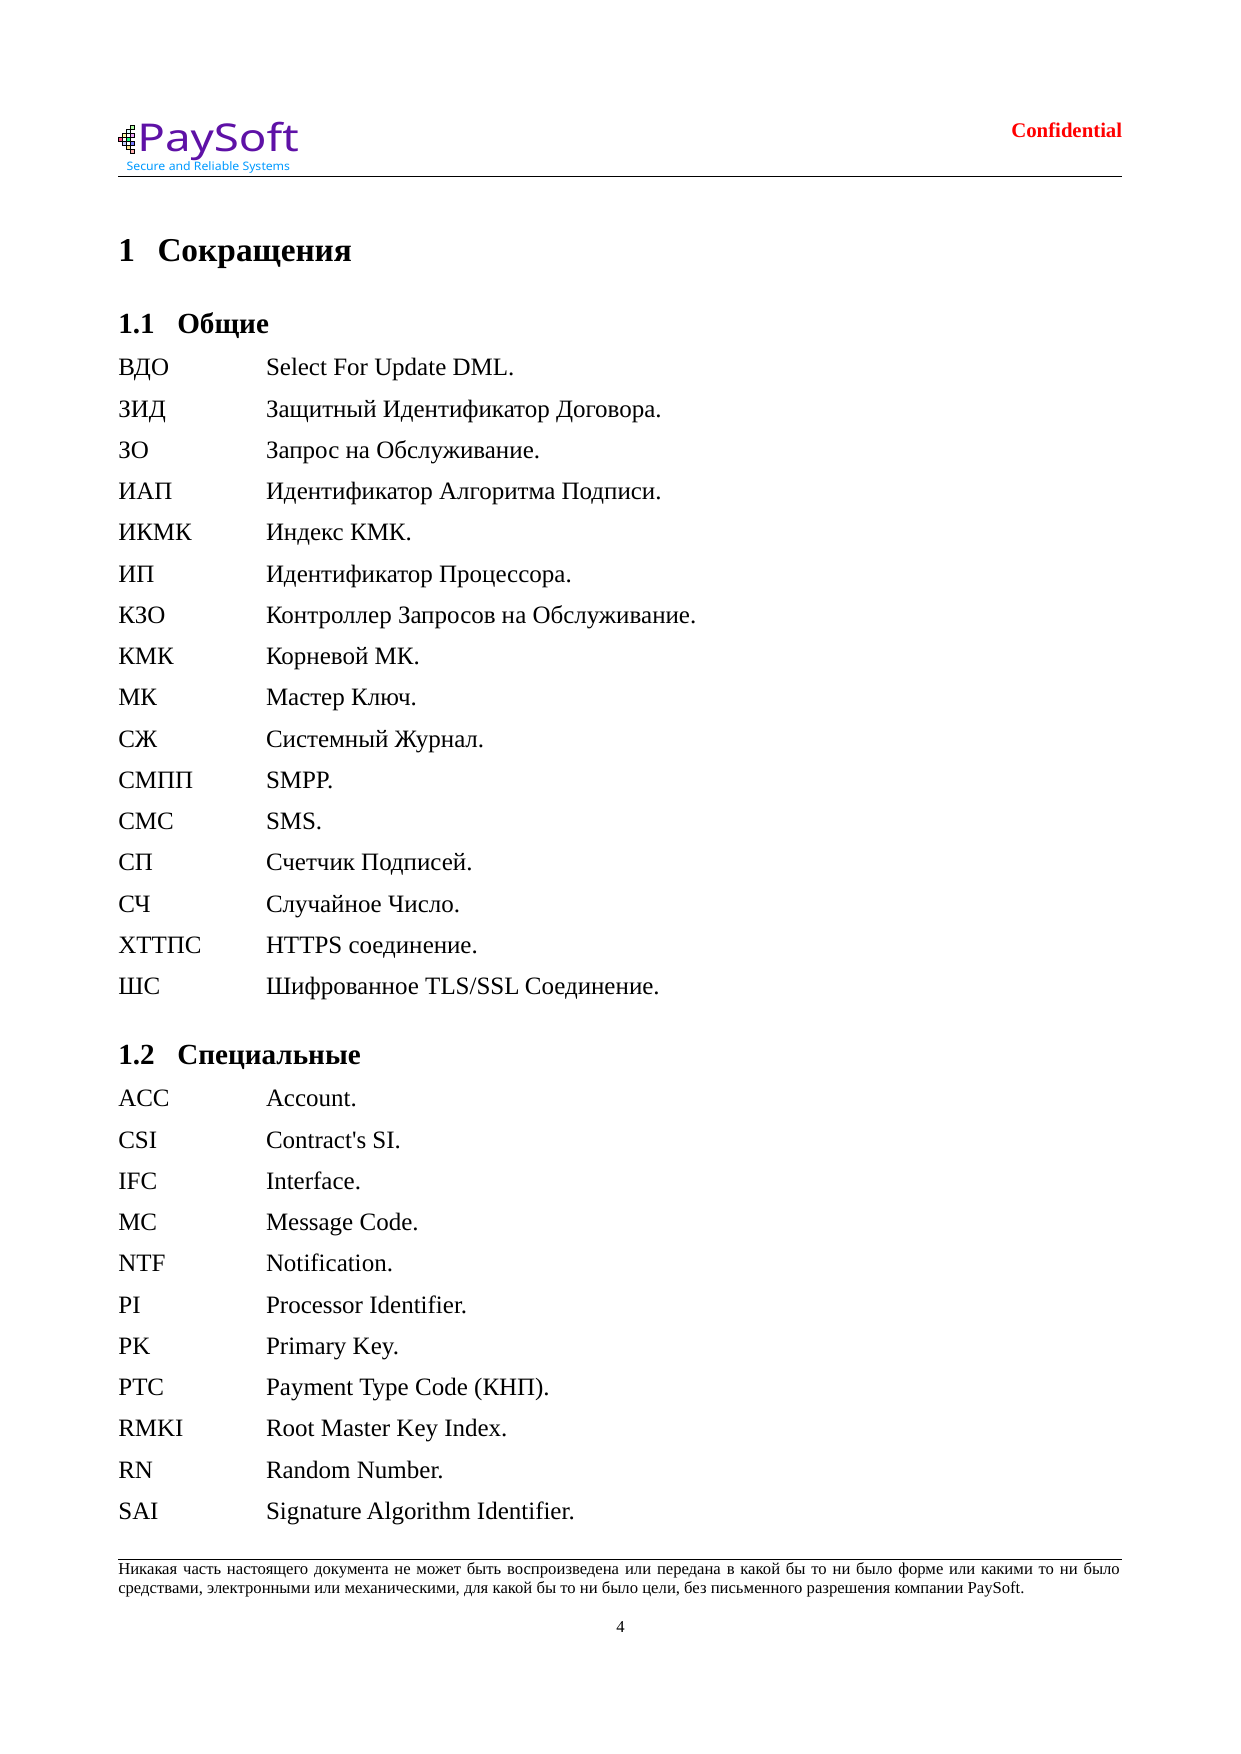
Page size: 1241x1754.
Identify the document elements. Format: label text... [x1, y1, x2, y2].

text IFC Interface. [118, 1166, 1122, 1195]
text КМК Корневой МК. [118, 641, 1122, 670]
subtitle Сокращения [118, 231, 1122, 269]
text ИАП Идентификатор Алгоритма Подписи. [118, 476, 1122, 505]
text ИП Идентификатор Процессора. [118, 559, 1122, 587]
text СЖ Системный Журнал. [118, 724, 1122, 752]
text NTF Notification. [118, 1248, 1122, 1277]
text СЧ Случайное Число. [118, 889, 1122, 917]
text CSI Contract's SI. [118, 1125, 1122, 1153]
subtitle Общие [118, 306, 1122, 340]
text МК Мастер Ключ. [118, 682, 1122, 711]
text RN Random Number. [118, 1455, 1122, 1483]
text PK Primary Key. [118, 1331, 1122, 1360]
text ACC Account. [118, 1083, 1122, 1112]
text PTC Payment Type Code (КНП). [118, 1372, 1122, 1401]
text СМС SMS. [118, 806, 1122, 835]
text ИКМК Индекс КМК. [118, 517, 1122, 546]
subtitle Специальные [118, 1037, 1122, 1071]
text ШС Шифрованное TLS/SSL Соединение. [118, 971, 1122, 1000]
text RMKI Root Master Key Index. [118, 1413, 1122, 1442]
text MC Message Code. [118, 1207, 1122, 1236]
text PI Processor Identifier. [118, 1290, 1122, 1318]
text СП Счетчик Подписей. [118, 847, 1122, 876]
text СМПП SMPP. [118, 765, 1122, 794]
text КЗО Контроллер Запросов на Обслуживание. [118, 600, 1122, 629]
text ХТТПС HTTPS соединение. [118, 930, 1122, 959]
text ВДО Select For Update DML. [118, 352, 1122, 381]
text ЗИД Защитный Идентификатор Договора. [118, 394, 1122, 422]
text SAI Signature Algorithm Identifier. [118, 1496, 1122, 1525]
text ЗО Запрос на Обслуживание. [118, 435, 1122, 464]
